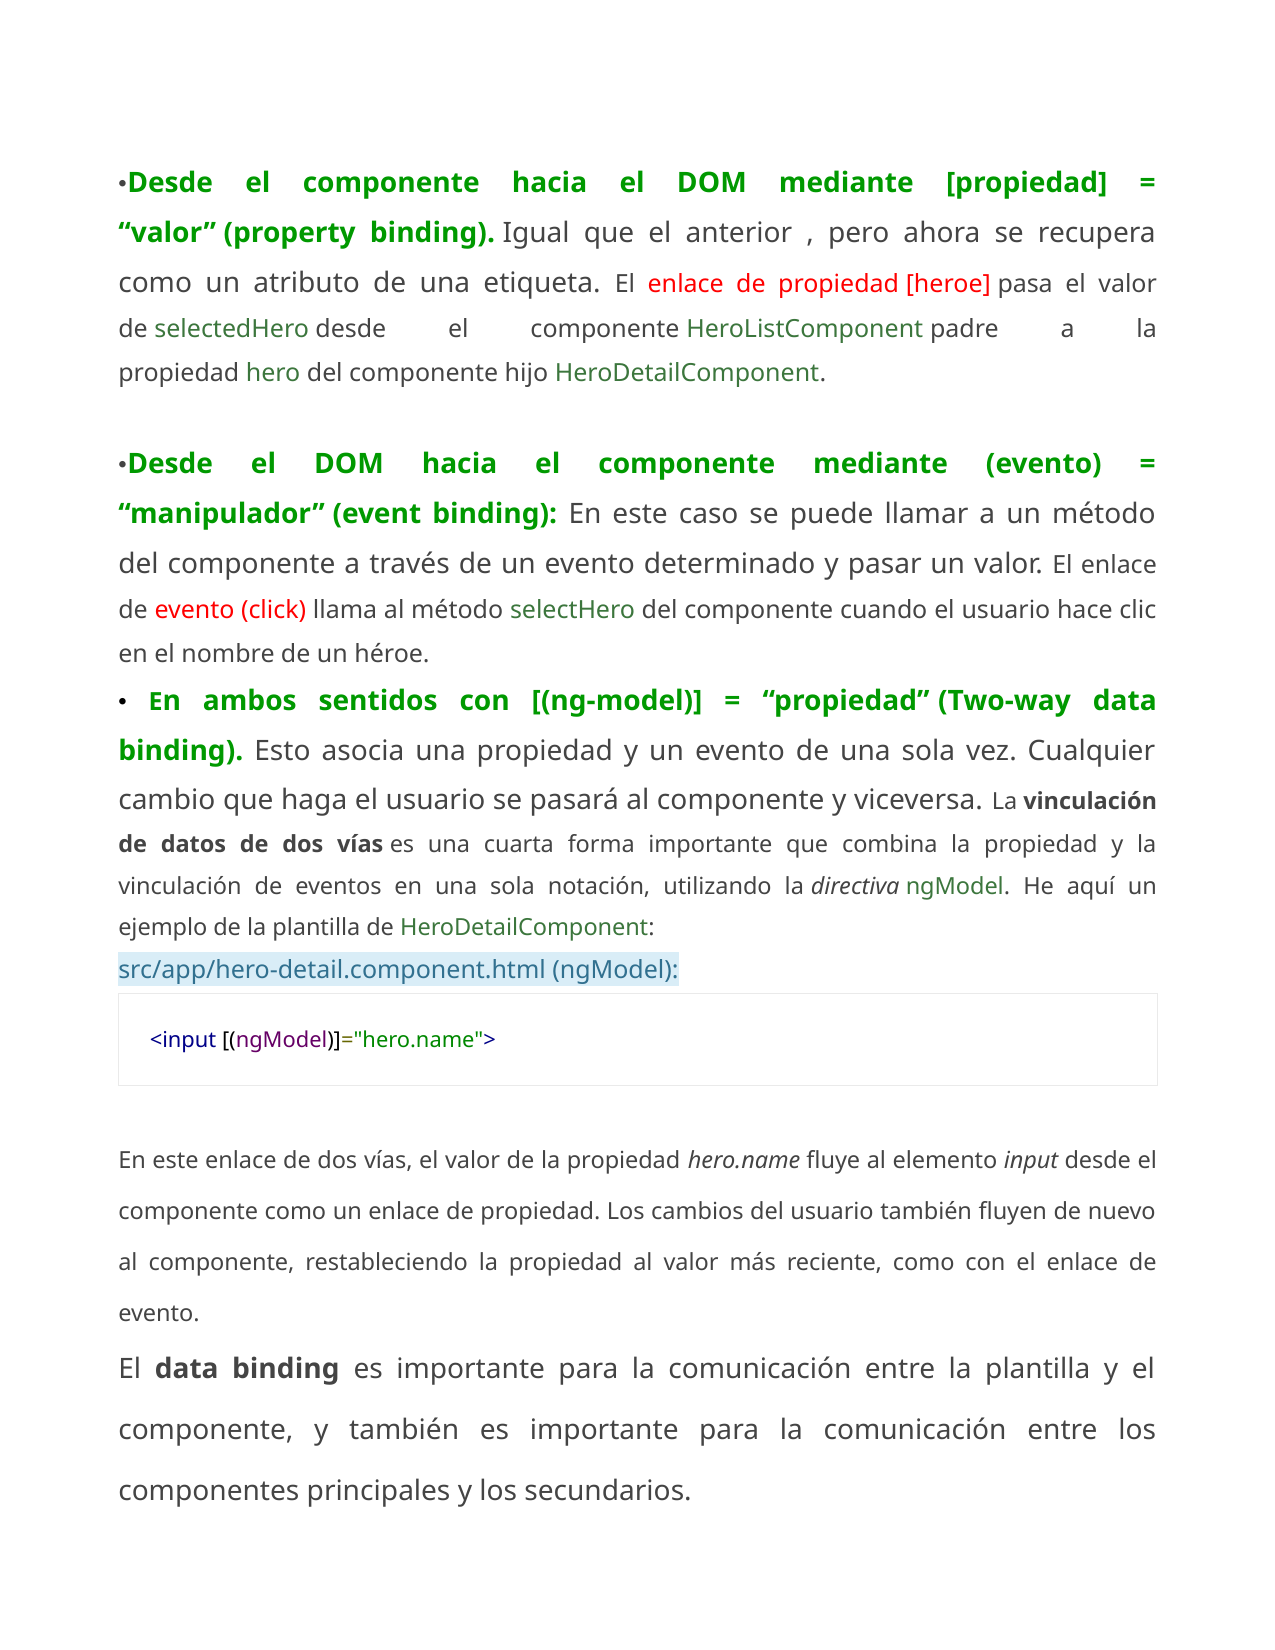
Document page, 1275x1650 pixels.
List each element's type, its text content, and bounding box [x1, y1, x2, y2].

text <input [(ngModel)]="hero.name"> [119, 994, 1157, 1085]
text src/app/hero-detail.component.html (ngModel): [118, 952, 1157, 986]
list Desde el DOM hacia el componente mediante (evento) = “manipulador” (event binding): En este caso se puede llamar a un método del componente a través de un evento determinado y pasar un valor. El enlace de evento (click) llama al método selectHero del componente cuando el usuario hace clic en el nombre de un héroe. [118, 443, 1157, 670]
list En ambos sentidos con [(ng-model)] = “propiedad” (Two-way data binding). Esto asocia una propiedad y un evento de una sola vez. Cualquier cambio que haga el usuario se pasará al componente y viceversa. La vinculación de datos de dos vías es una cuarta forma importante que combina la propiedad y la vinculación de eventos en una sola notación, utilizando la directiva ngModel. He aquí un ejemplo de la plantilla de HeroDetailComponent: [118, 680, 1157, 943]
list Desde el componente hacia el DOM mediante [propiedad] = “valor” (property binding). Igual que el anterior , pero ahora se recupera como un atributo de una etiqueta. El enlace de propiedad [heroe] pasa el valor de selectedHero desde el componente HeroListComponent padre a la propiedad hero del componente hijo HeroDetailComponent. [118, 162, 1157, 389]
text En este enlace de dos vías, el valor de la propiedad hero.name fluye al elemento input desde el componente como un enlace de propiedad. Los cambios del usuario también fluyen de nuevo al componente, restableciendo la propiedad al valor más reciente, como con el enlace de evento. [118, 1143, 1157, 1329]
text El data binding es importante para la comunicación entre la plantilla y el componente, y también es importante para la comunicación entre los componentes principales y los secundarios. [118, 1348, 1157, 1509]
